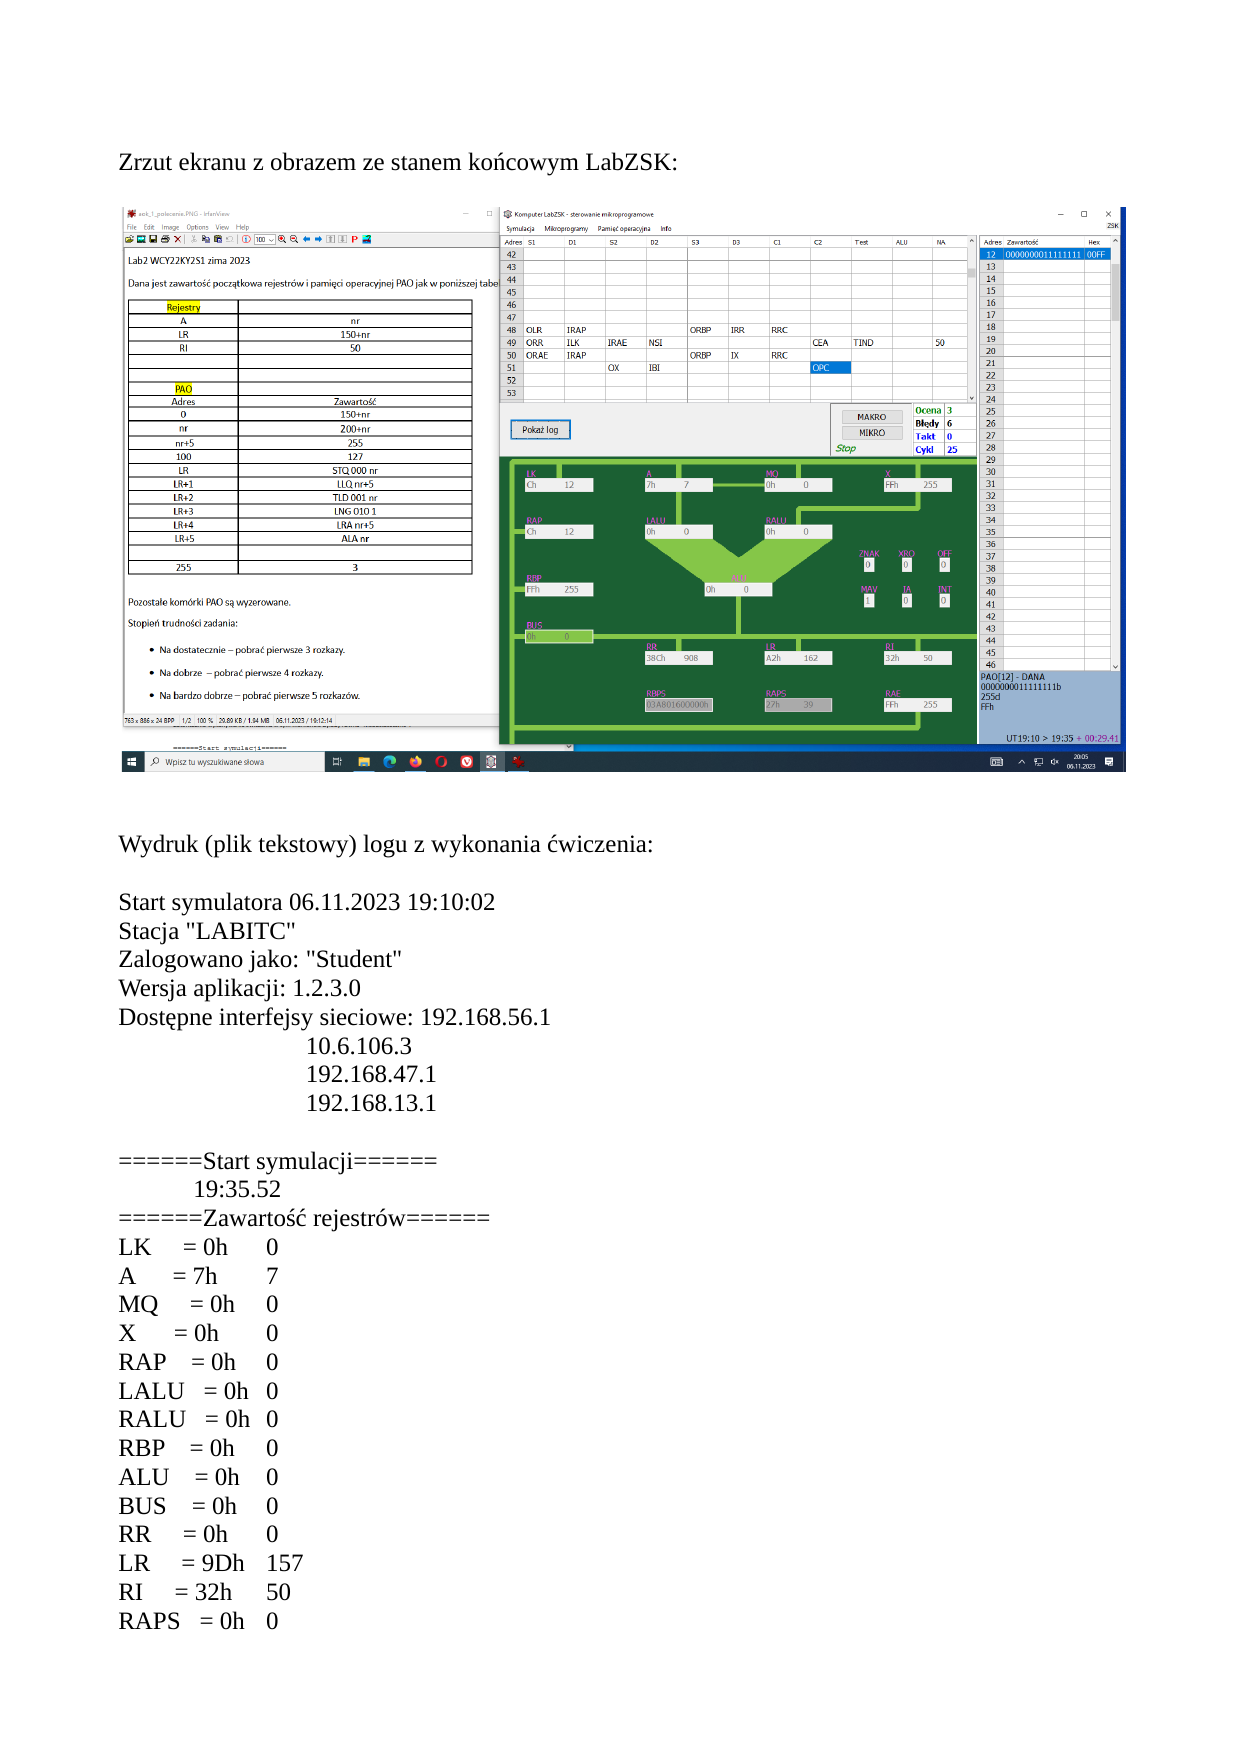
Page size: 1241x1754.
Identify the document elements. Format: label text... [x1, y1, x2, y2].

text Wersja aplikacji: 1.2.3.0 [118, 973, 1122, 1002]
text Dostępne interfejsy sieciowe: 192.168.56.1 [118, 1002, 1122, 1031]
text ALU = 0h 0 [118, 1462, 1122, 1491]
text LALU = 0h 0 [118, 1376, 1122, 1404]
text 192.168.13.1 [118, 1088, 1122, 1117]
text 192.168.47.1 [118, 1059, 1122, 1088]
text RALU = 0h 0 [118, 1404, 1122, 1433]
text X = 0h 0 [118, 1318, 1122, 1347]
text RAP = 0h 0 [118, 1347, 1122, 1376]
text ======Start symulacji====== [118, 1146, 1122, 1174]
text ======Zawartość rejestrów====== [118, 1203, 1122, 1232]
picture [121, 207, 1126, 772]
text 19:35.52 [118, 1174, 1122, 1203]
text A = 7h 7 [118, 1261, 1122, 1289]
text RR = 0h 0 [118, 1519, 1122, 1548]
text Zalogowano jako: "Student" [118, 944, 1122, 973]
text RI = 32h 50 [118, 1577, 1122, 1606]
text BUS = 0h 0 [118, 1491, 1122, 1519]
text MQ = 0h 0 [118, 1289, 1122, 1318]
text Wydruk (plik tekstowy) logu z wykonania ćwiczenia: [118, 829, 1122, 858]
text Stacja "LABITC" [118, 916, 1122, 944]
text 10.6.106.3 [118, 1031, 1122, 1059]
text Start symulatora 06.11.2023 19:10:02 [118, 887, 1122, 916]
text LR = 9Dh 157 [118, 1548, 1122, 1577]
text Zrzut ekranu z obrazem ze stanem końcowym LabZSK: [118, 147, 1122, 176]
text LK = 0h 0 [118, 1232, 1122, 1261]
text RBP = 0h 0 [118, 1433, 1122, 1462]
text RAPS = 0h 0 [118, 1606, 1122, 1634]
